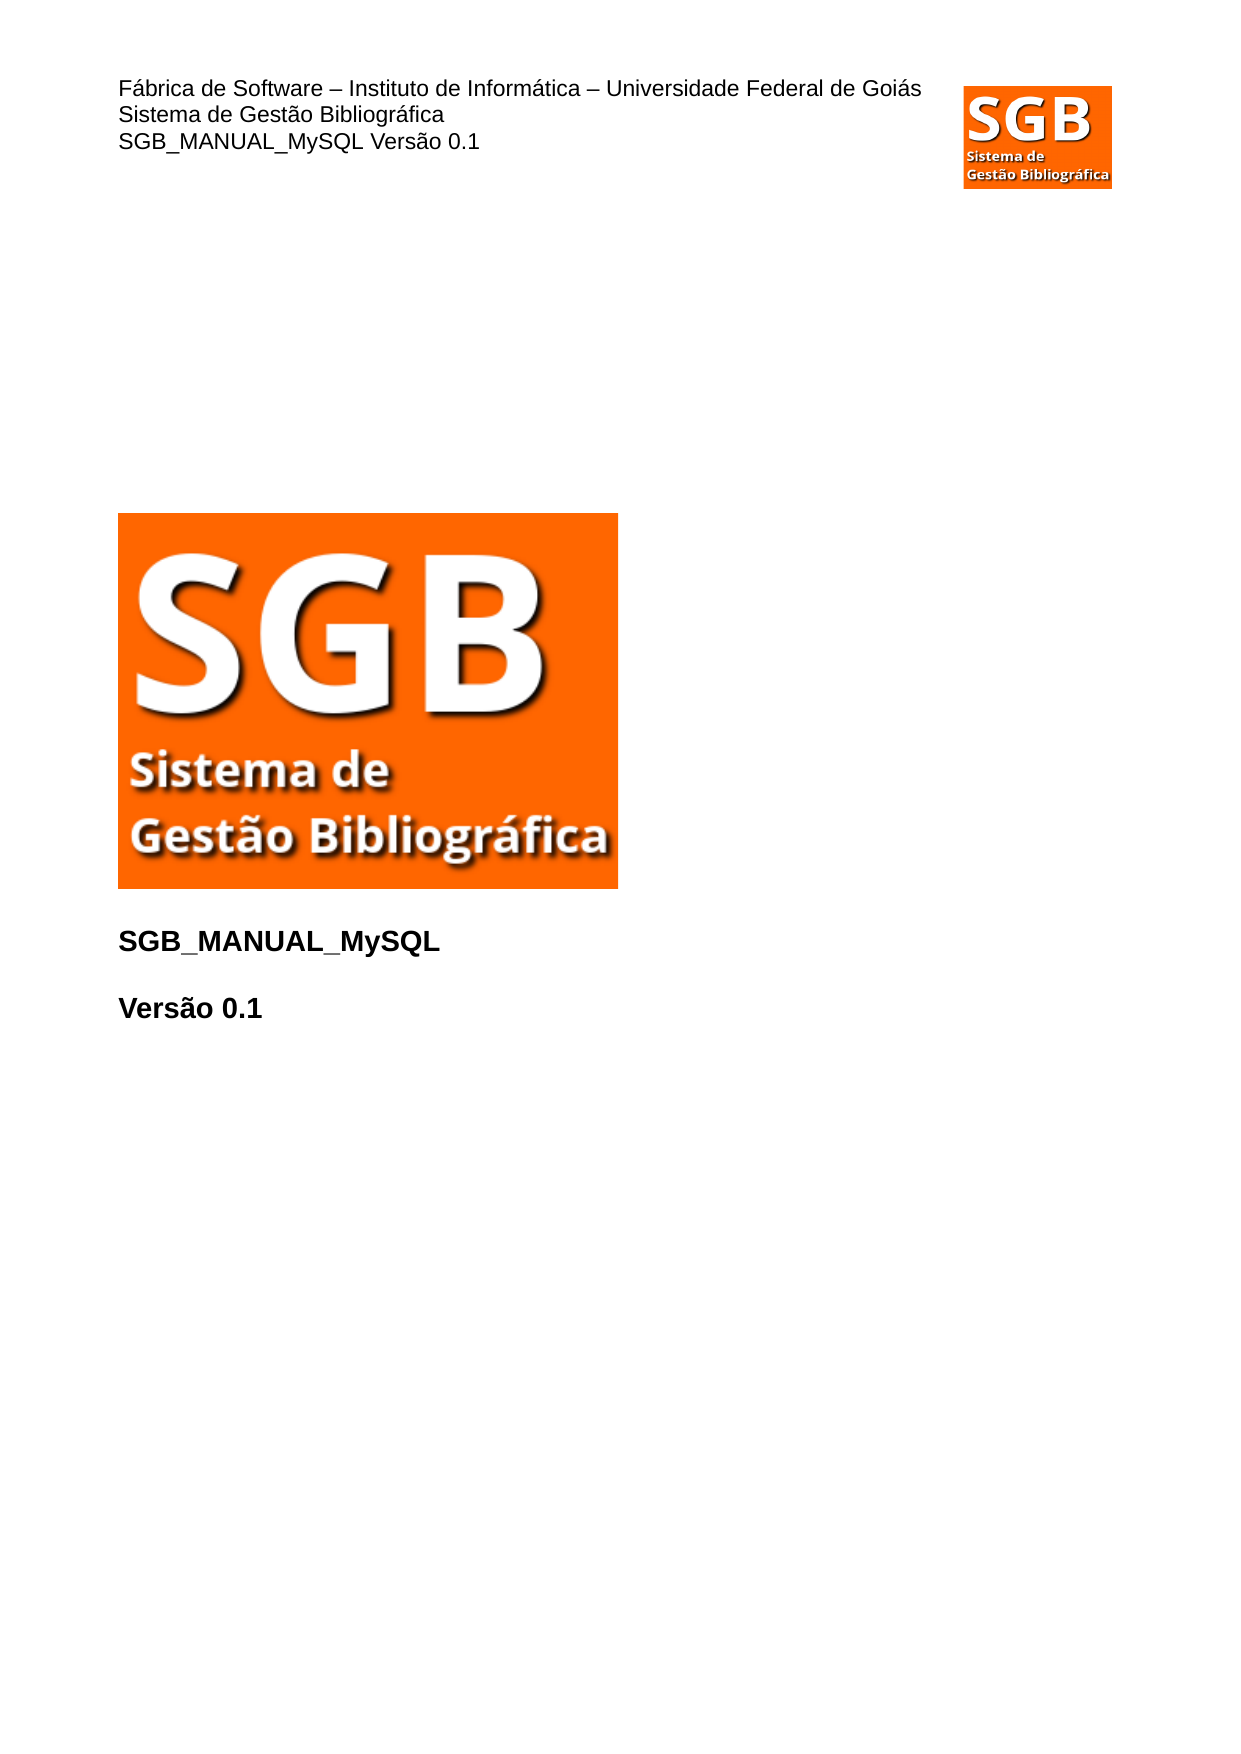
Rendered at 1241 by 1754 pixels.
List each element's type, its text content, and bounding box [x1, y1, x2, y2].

picture [963, 86, 1112, 189]
picture [118, 513, 619, 889]
text SGB_MANUAL_MySQL [118, 924, 1122, 958]
text Versão 0.1 [118, 991, 1122, 1025]
